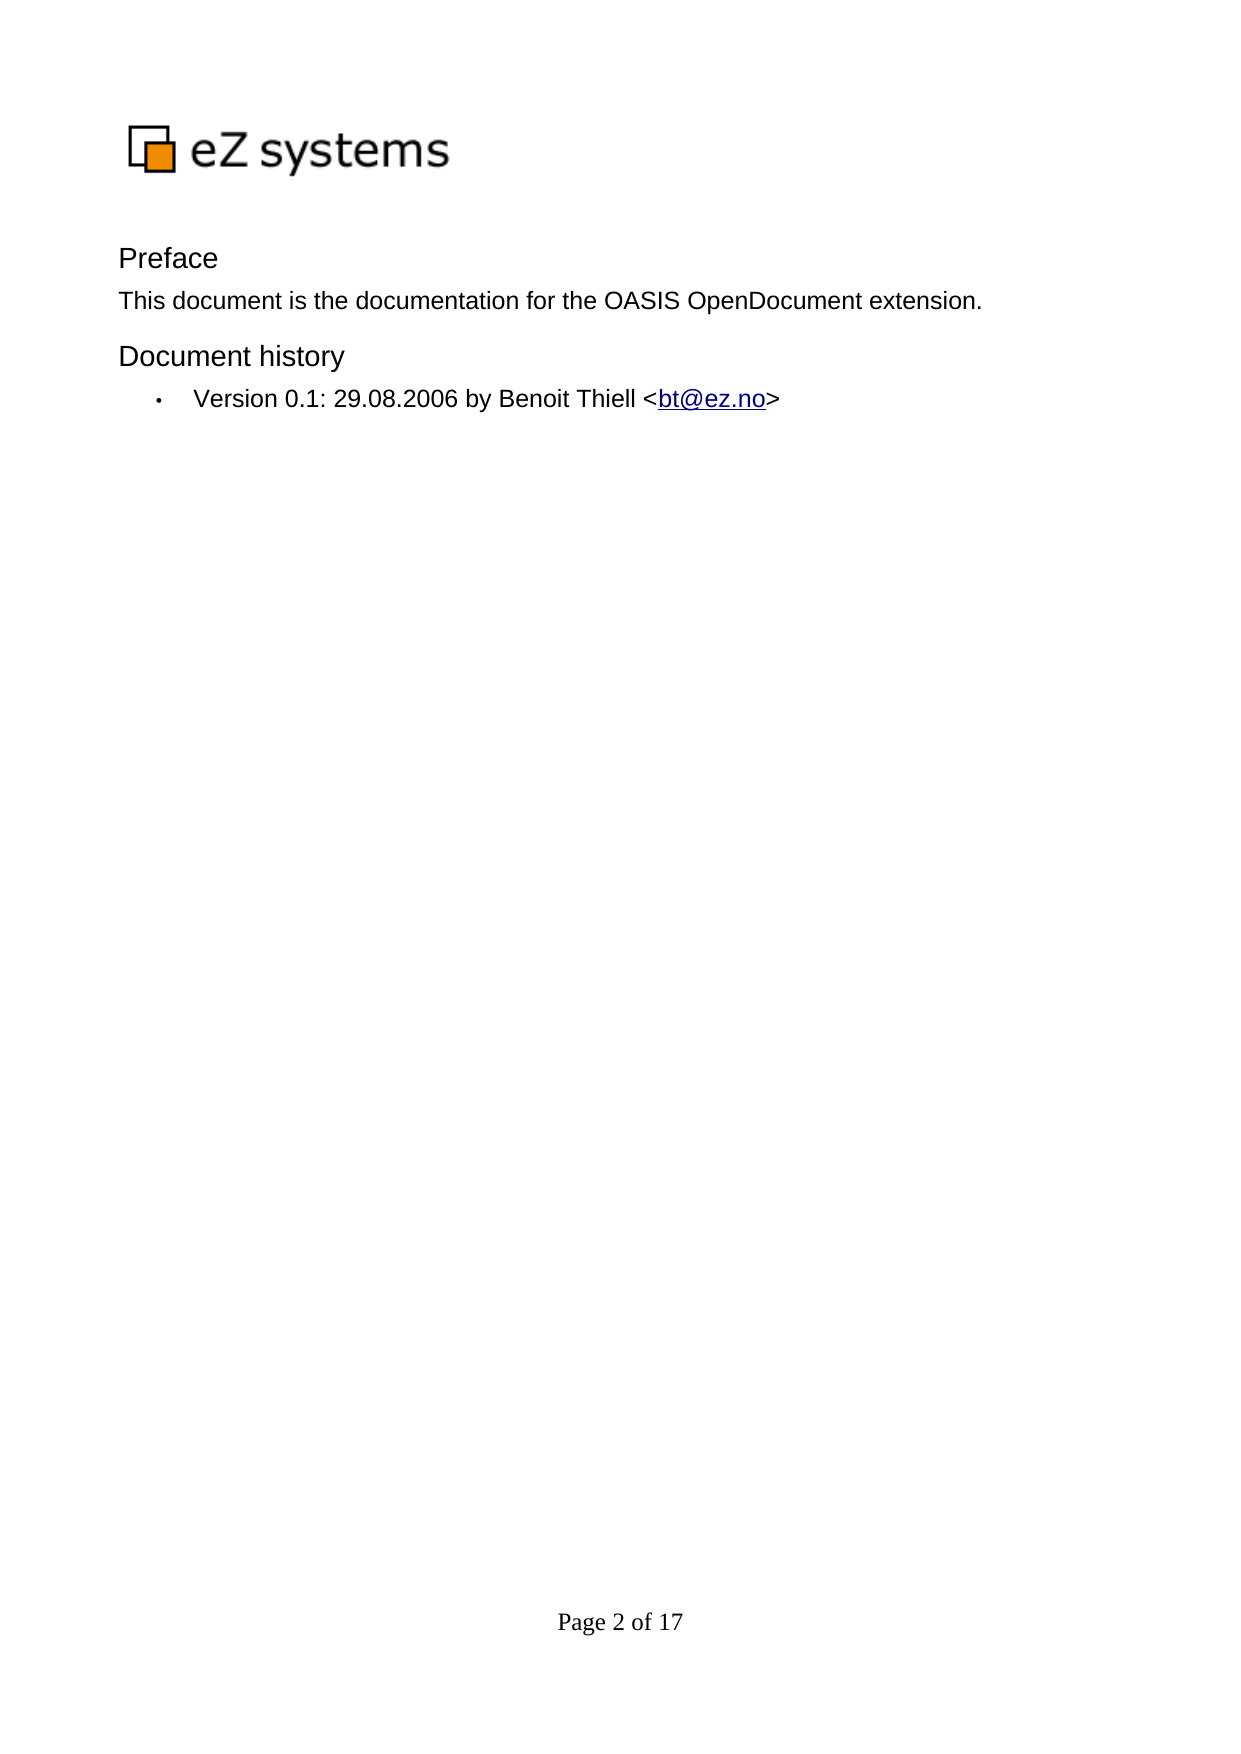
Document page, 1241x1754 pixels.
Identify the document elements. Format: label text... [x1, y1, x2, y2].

picture [118, 118, 462, 181]
subtitle Preface [118, 242, 1122, 274]
subtitle Document history [118, 340, 1122, 372]
text This document is the documentation for the OASIS OpenDocument extension. [118, 287, 1122, 315]
list Version 0.1: 29.08.2006 by Benoit Thiell <bt@ez.no> [156, 385, 1122, 413]
